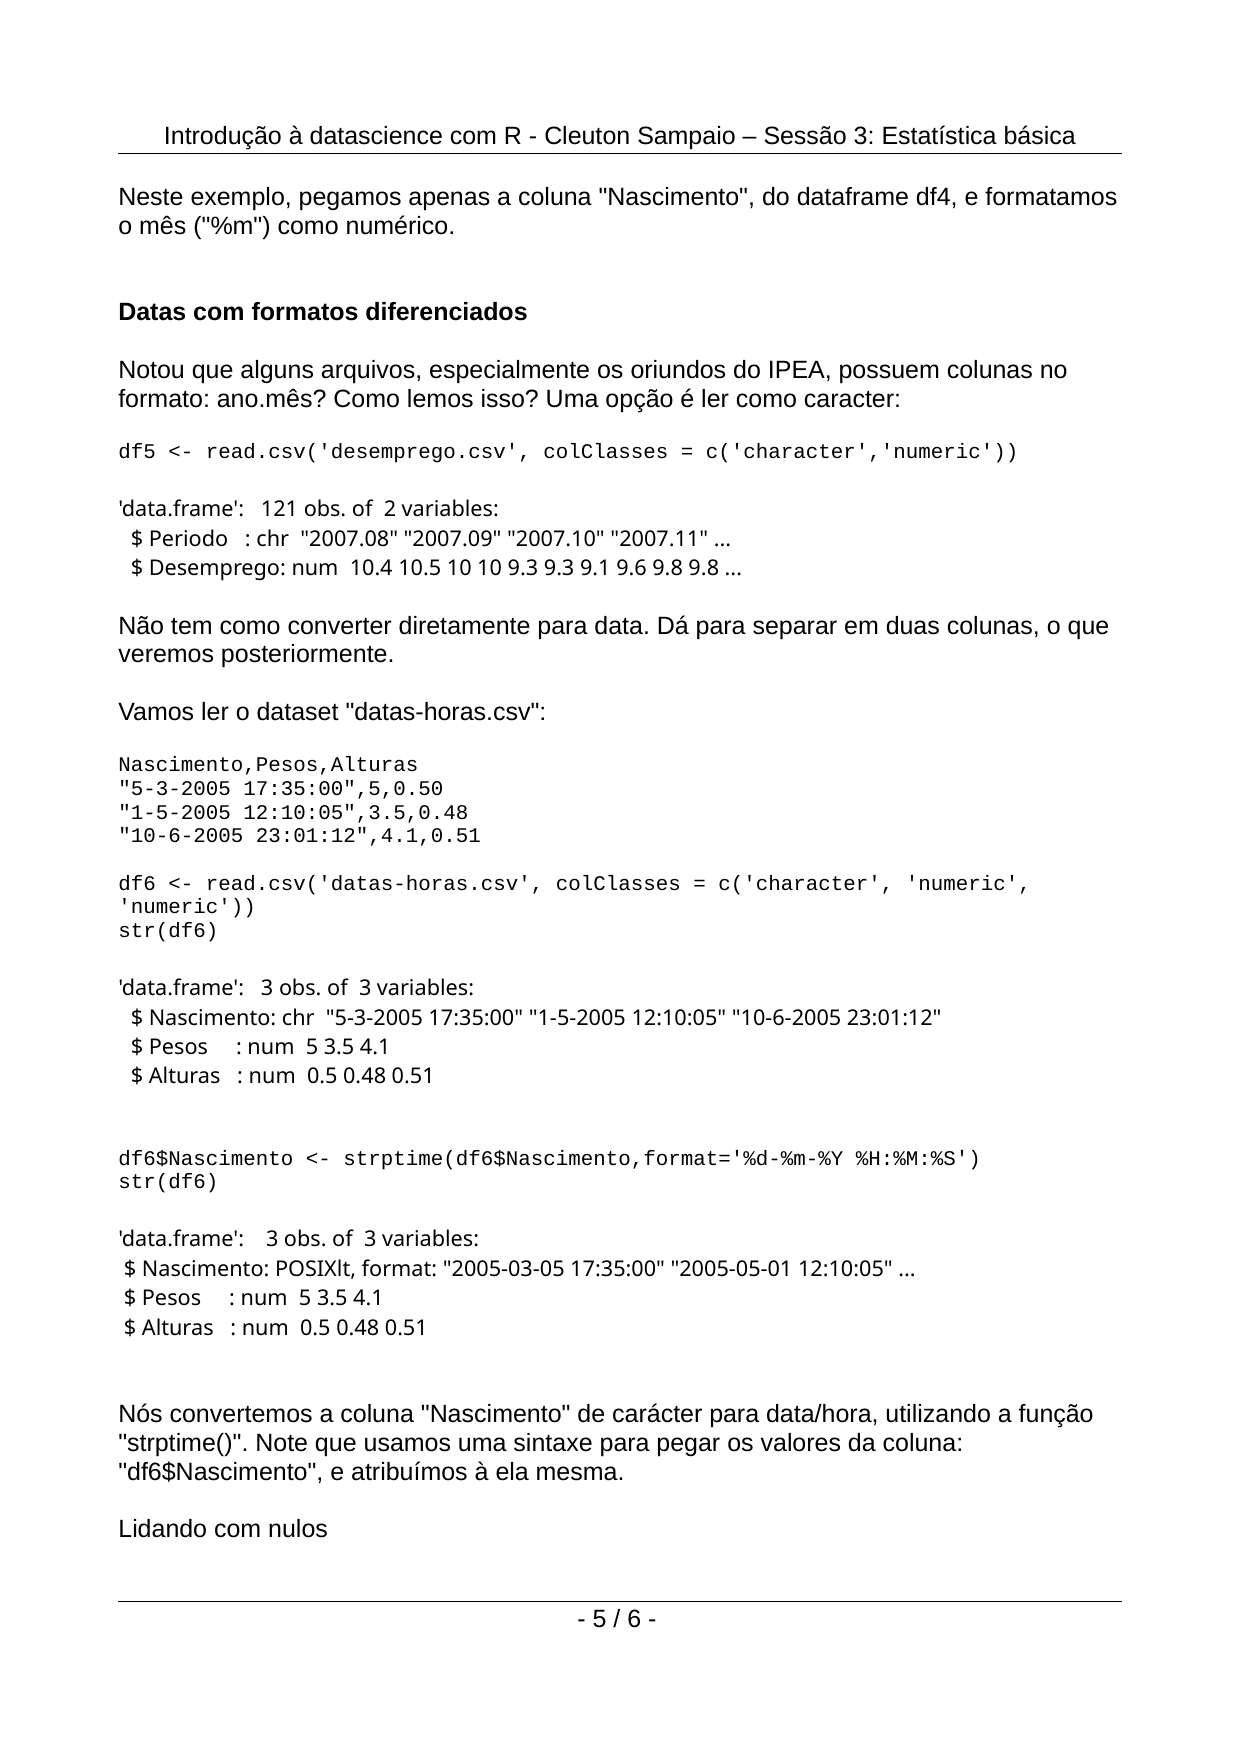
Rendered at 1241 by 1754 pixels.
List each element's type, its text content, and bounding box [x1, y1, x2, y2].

text 'data.frame': 121 obs. of 2 variables: [118, 493, 1122, 523]
text 'data.frame': 3 obs. of 3 variables: [118, 1224, 1122, 1253]
text Não tem como converter diretamente para data. Dá para separar em duas colunas, o que veremos posteriormente. [118, 611, 1122, 668]
text df5 <- read.csv('desemprego.csv', colClasses = c('character','numeric')) [118, 441, 1122, 465]
text $ Pesos : num 5 3.5 4.1 [118, 1283, 1122, 1312]
text str(df6) [118, 1171, 1122, 1195]
text $ Nascimento: chr "5-3-2005 17:35:00" "1-5-2005 12:10:05" "10-6-2005 23:01:12" [118, 1002, 1122, 1031]
text $ Desemprego: num 10.4 10.5 10 10 9.3 9.3 9.1 9.6 9.8 9.8 ... [118, 552, 1122, 582]
text $ Periodo : chr "2007.08" "2007.09" "2007.10" "2007.11" ... [118, 523, 1122, 552]
text $ Pesos : num 5 3.5 4.1 [118, 1031, 1122, 1061]
text str(df6) [118, 920, 1122, 943]
text Neste exemplo, pegamos apenas a coluna "Nascimento", do dataframe df4, e formatamos o mês ("%m") como numérico. [118, 182, 1122, 240]
text 'data.frame': 3 obs. of 3 variables: [118, 972, 1122, 1002]
text df6 <- read.csv('datas-horas.csv', colClasses = c('character', 'numeric', 'numeric')) [118, 873, 1122, 920]
text "10-6-2005 23:01:12",4.1,0.51 [118, 825, 1122, 849]
text $ Alturas : num 0.5 0.48 0.51 [118, 1061, 1122, 1090]
text Datas com formatos diferenciados [118, 297, 1122, 326]
text "5-3-2005 17:35:00",5,0.50 [118, 778, 1122, 802]
text Nós convertemos a coluna "Nascimento" de carácter para data/hora, utilizando a função "strptime()". Note que usamos uma sintaxe para pegar os valores da coluna: "df6$Nascimento", e atribuímos à ela mesma. [118, 1399, 1122, 1485]
text df6$Nascimento <- strptime(df6$Nascimento,format='%d-%m-%Y %H:%M:%S') [118, 1148, 1122, 1171]
text $ Nascimento: POSIXlt, format: "2005-03-05 17:35:00" "2005-05-01 12:10:05" ... [118, 1253, 1122, 1283]
text Vamos ler o dataset "datas-horas.csv": [118, 697, 1122, 726]
text Nascimento,Pesos,Alturas [118, 754, 1122, 778]
text Lidando com nulos [118, 1514, 1122, 1543]
text Notou que alguns arquivos, especialmente os oriundos do IPEA, possuem colunas no formato: ano.mês? Como lemos isso? Uma opção é ler como caracter: [118, 355, 1122, 412]
text "1-5-2005 12:10:05",3.5,0.48 [118, 802, 1122, 825]
text $ Alturas : num 0.5 0.48 0.51 [118, 1312, 1122, 1342]
